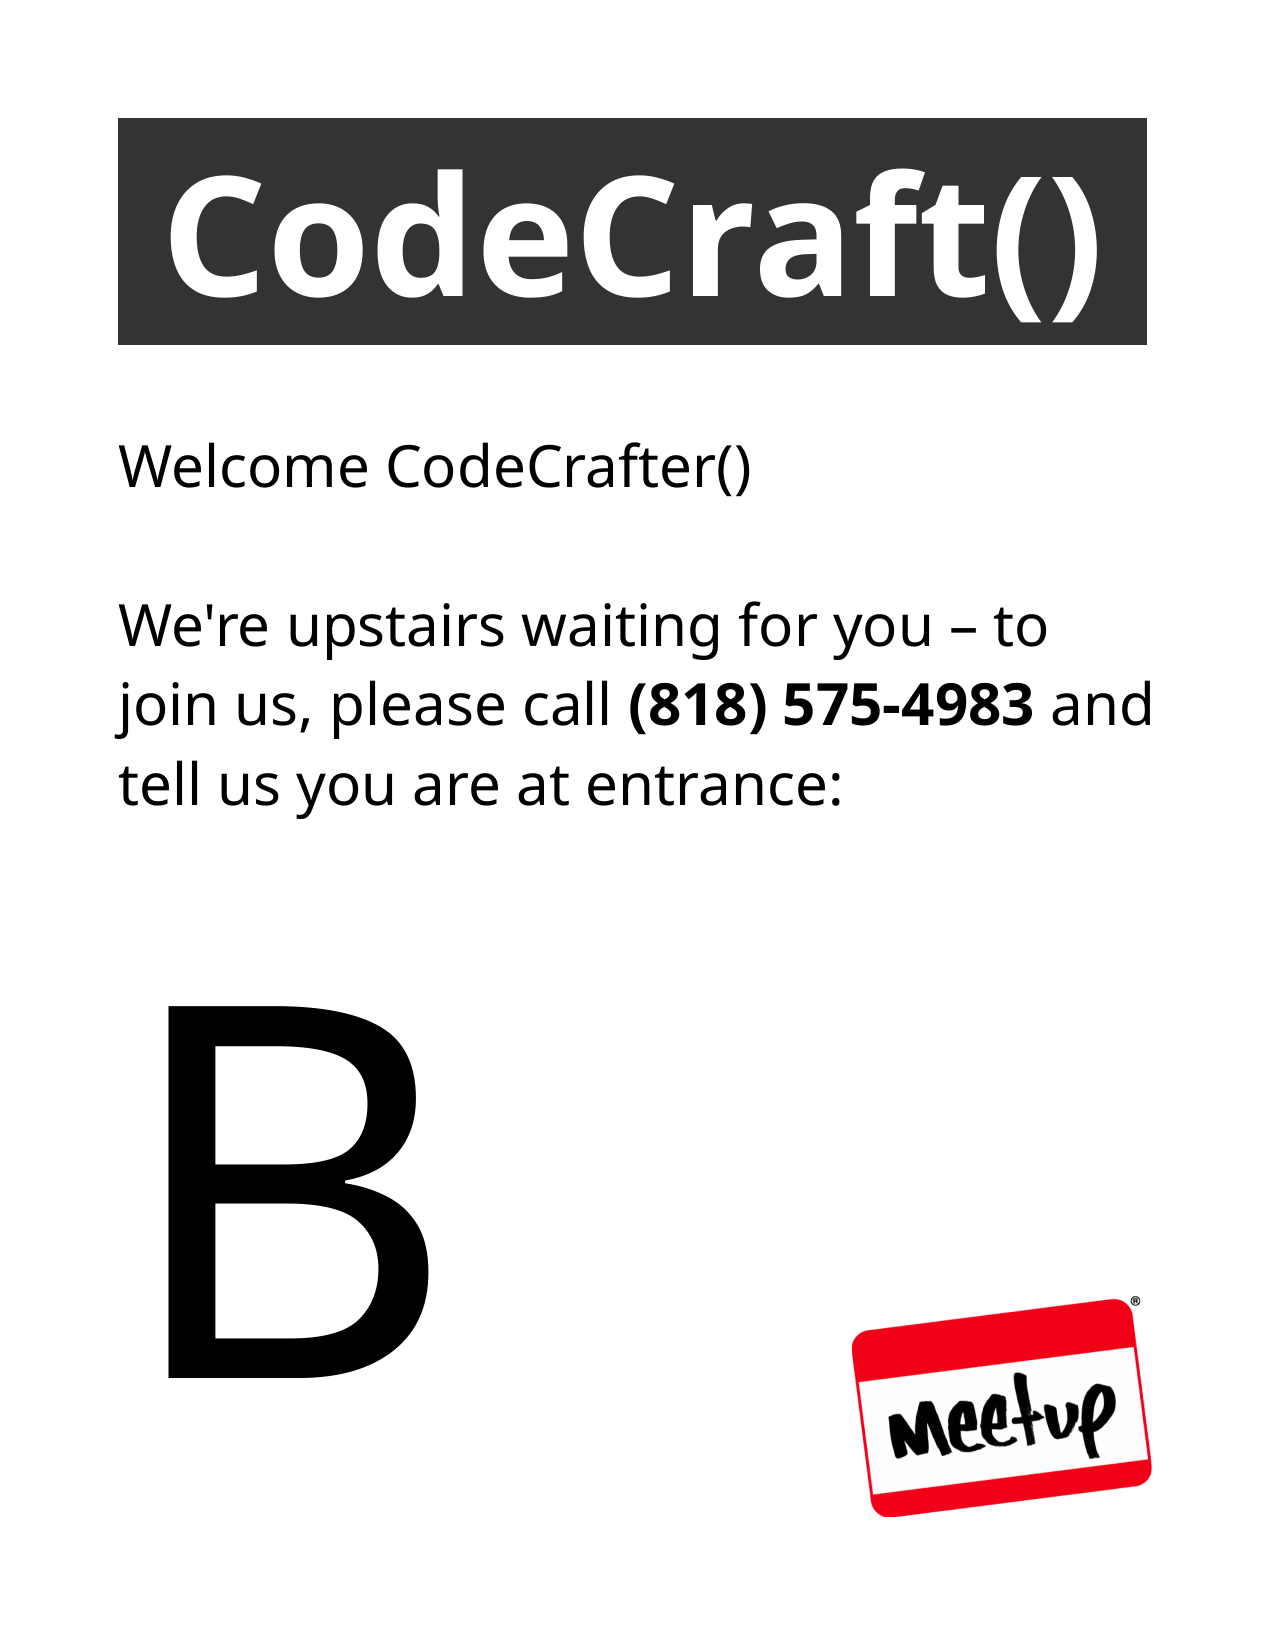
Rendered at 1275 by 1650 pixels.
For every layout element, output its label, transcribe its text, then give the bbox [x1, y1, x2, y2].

text Welcome CodeCrafter() [118, 424, 1157, 504]
picture [851, 1295, 1152, 1517]
text We're upstairs waiting for you – to join us, please call (818) 575-4983 and tell us you are at entrance: [118, 583, 1157, 822]
text CodeCraft() [118, 118, 1157, 345]
text B [118, 822, 1157, 1531]
